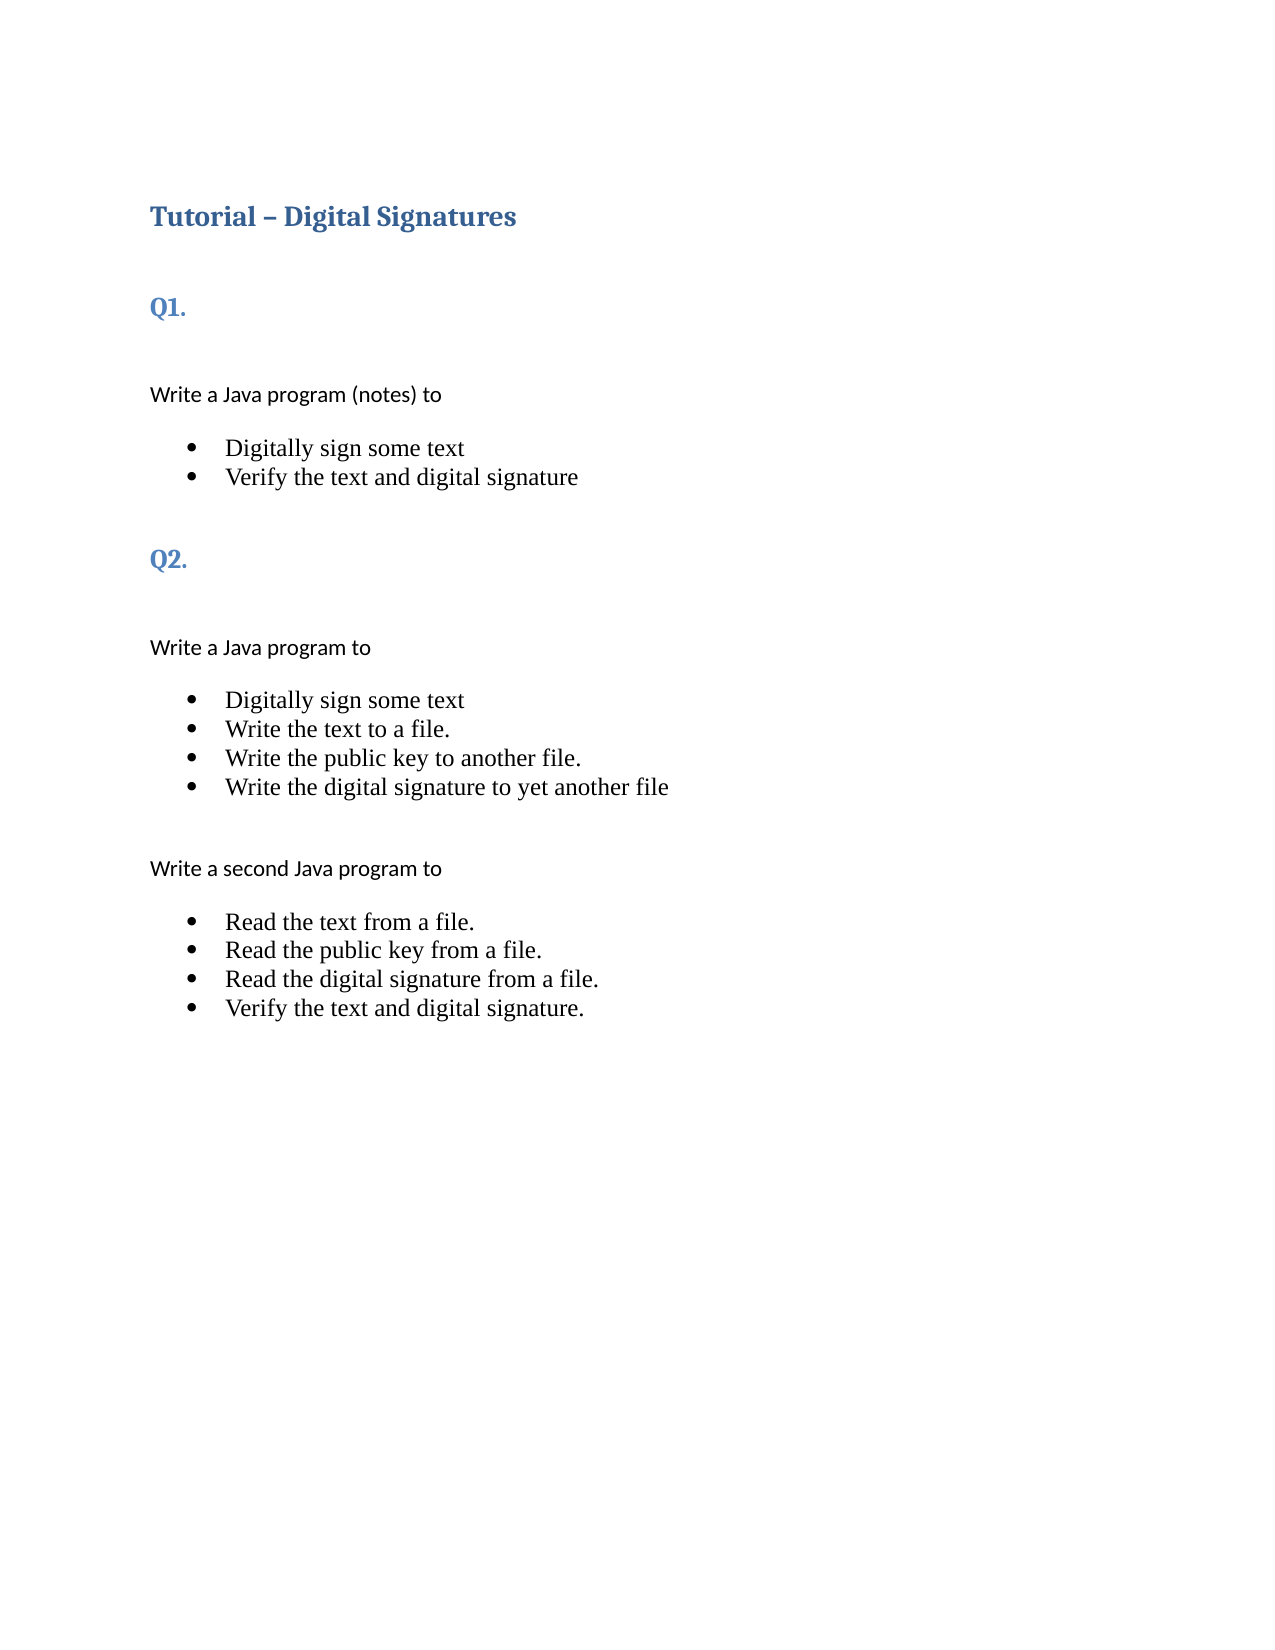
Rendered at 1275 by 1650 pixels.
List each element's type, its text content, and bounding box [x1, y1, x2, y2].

list Write the text to a file. [187, 714, 1125, 743]
subtitle Q1. [150, 292, 1125, 323]
list Write the digital signature to yet another file [187, 772, 1125, 801]
subtitle Q2. [150, 544, 1125, 575]
list Verify the text and digital signature. [187, 993, 1125, 1022]
list Digitally sign some text [187, 433, 1125, 462]
text Write a Java program (notes) to [150, 380, 1125, 408]
list Digitally sign some text [187, 686, 1125, 714]
list Read the text from a file. [187, 907, 1125, 935]
list Read the digital signature from a file. [187, 964, 1125, 993]
list Verify the text and digital signature [187, 462, 1125, 491]
subtitle Tutorial – Digital Signatures [150, 200, 1125, 233]
text Write a second Java program to [150, 854, 1125, 882]
list Write the public key to another file. [187, 743, 1125, 772]
list Read the public key from a file. [187, 935, 1125, 964]
text Write a Java program to [150, 633, 1125, 661]
